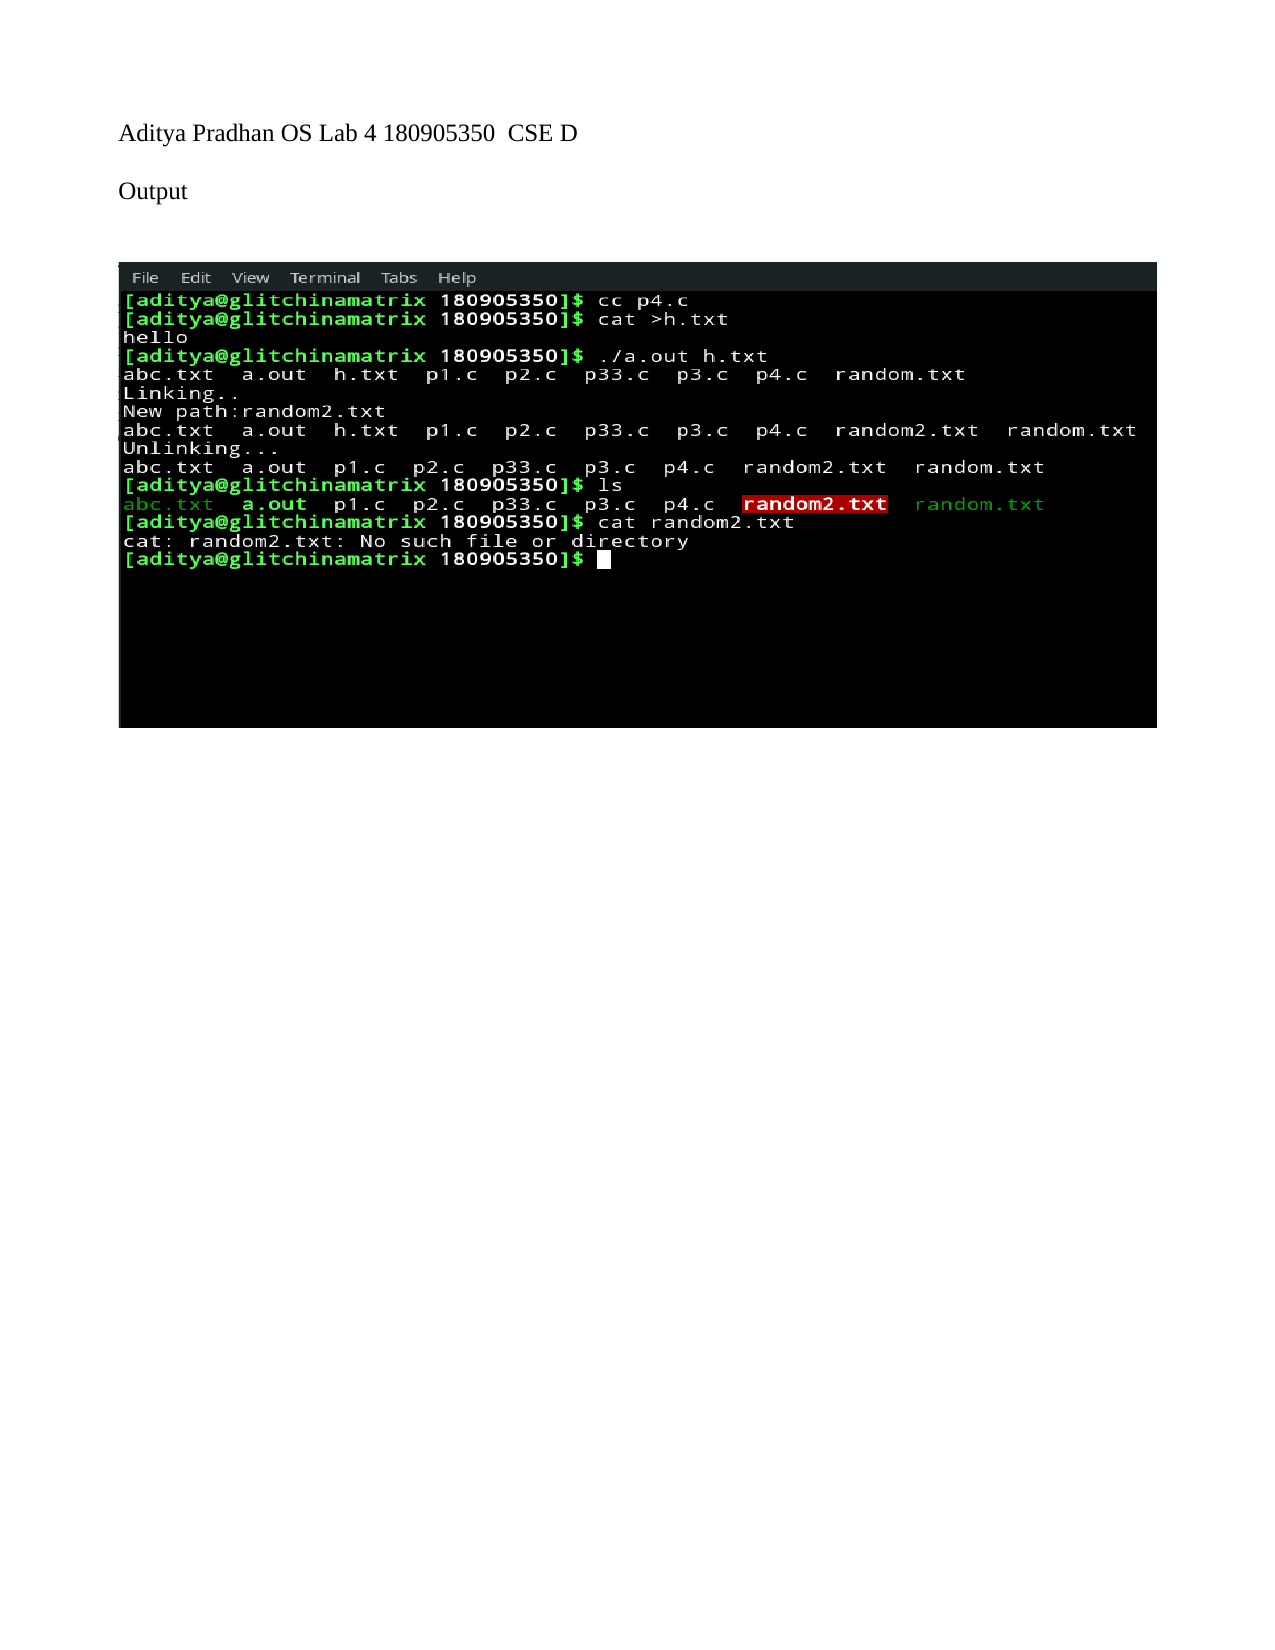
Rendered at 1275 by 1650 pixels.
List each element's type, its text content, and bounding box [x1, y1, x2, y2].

picture [118, 262, 1157, 728]
text Output [118, 176, 1157, 205]
